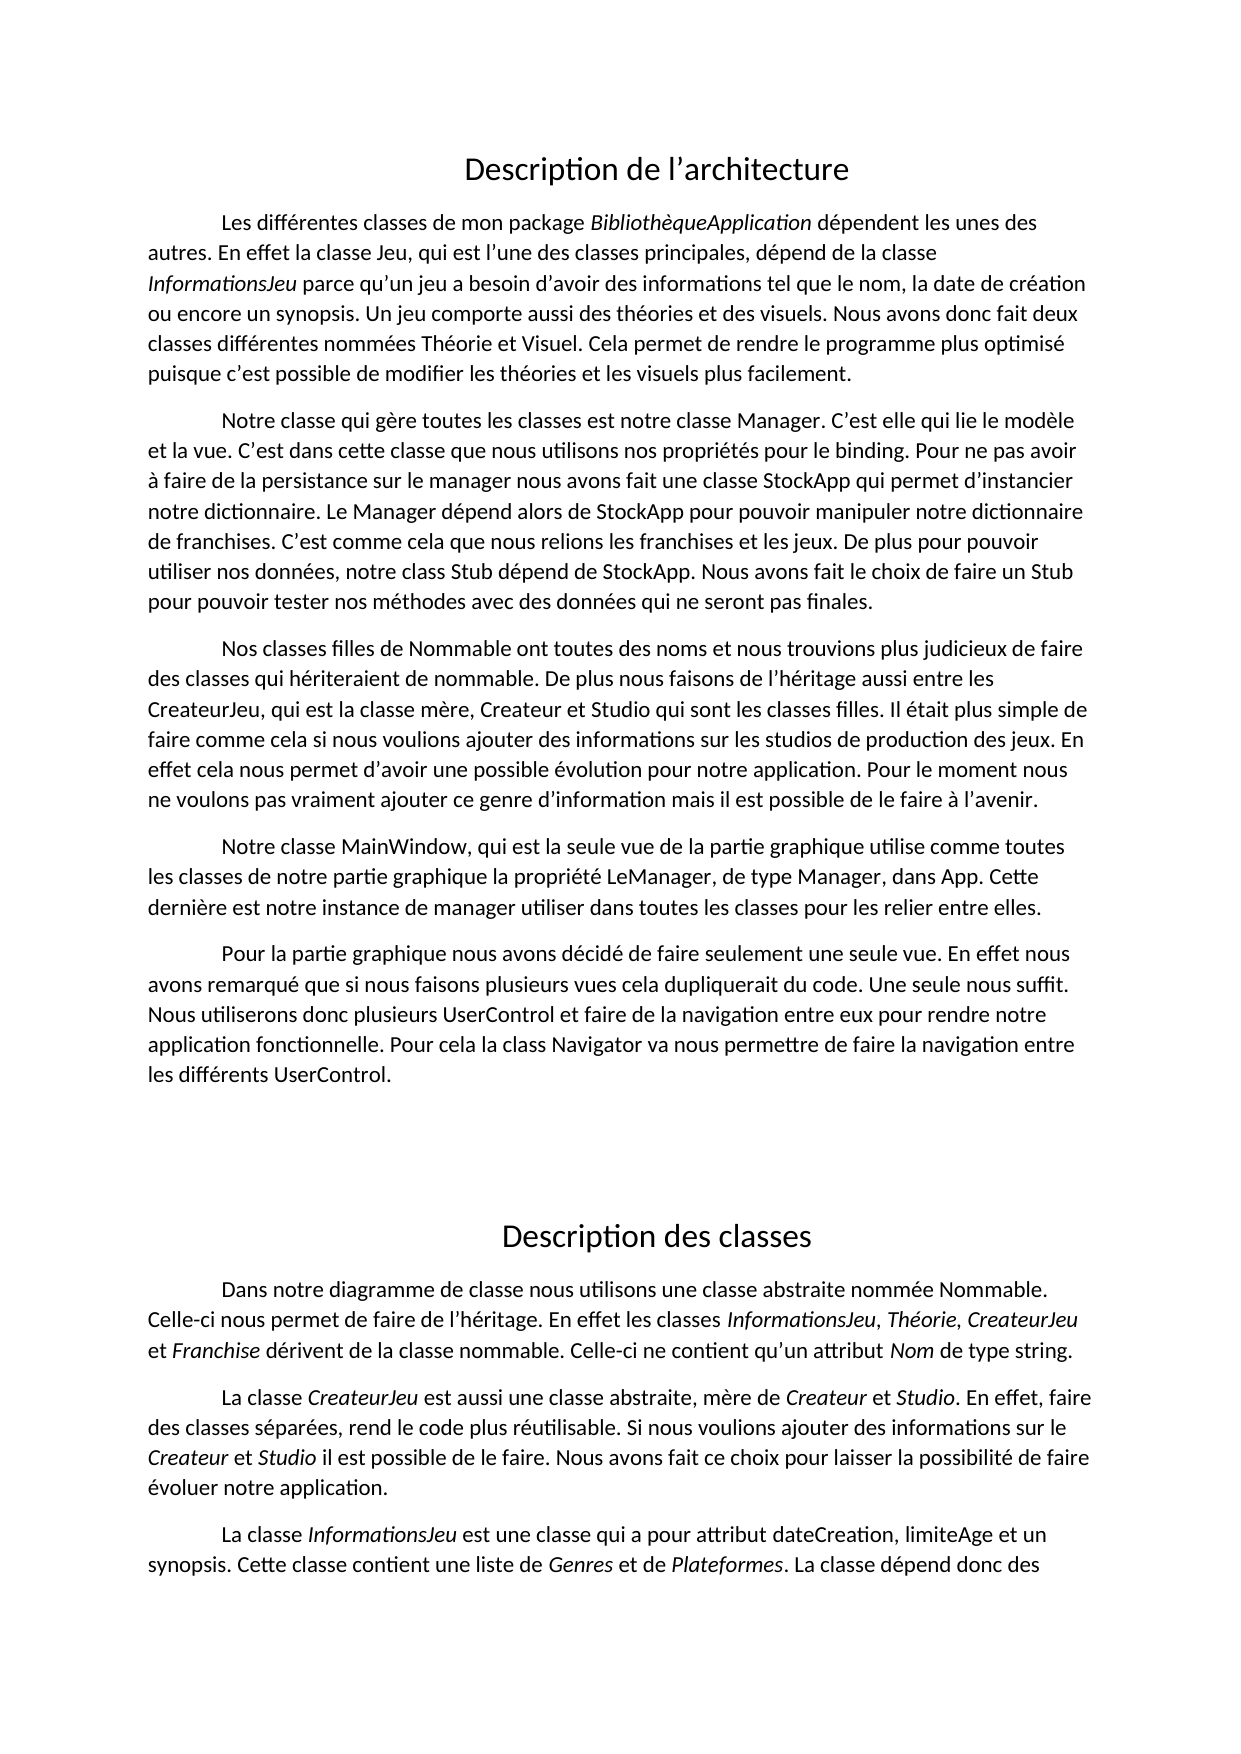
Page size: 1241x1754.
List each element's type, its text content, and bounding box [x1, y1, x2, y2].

text Pour la partie graphique nous avons décidé de faire seulement une seule vue. En effet nous avons remarqué que si nous faisons plusieurs vues cela dupliquerait du code. Une seule nous suffit. Nous utiliserons donc plusieurs UserControl et faire de la navigation entre eux pour rendre notre application fonctionnelle. Pour cela la class Navigator va nous permettre de faire la navigation entre les différents UserControl. [148, 939, 1093, 1088]
text Notre classe qui gère toutes les classes est notre classe Manager. C’est elle qui lie le modèle et la vue. C’est dans cette classe que nous utilisons nos propriétés pour le binding. Pour ne pas avoir à faire de la persistance sur le manager nous avons fait une classe StockApp qui permet d’instancier notre dictionnaire. Le Manager dépend alors de StockApp pour pouvoir manipuler notre dictionnaire de franchises. C’est comme cela que nous relions les franchises et les jeux. De plus pour pouvoir utiliser nos données, notre class Stub dépend de StockApp. Nous avons fait le choix de faire un Stub pour pouvoir tester nos méthodes avec des données qui ne seront pas finales. [148, 406, 1093, 615]
text Nos classes filles de Nommable ont toutes des noms et nous trouvions plus judicieux de faire des classes qui hériteraient de nommable. De plus nous faisons de l’héritage aussi entre les CreateurJeu, qui est la classe mère, Createur et Studio qui sont les classes filles. Il était plus simple de faire comme cela si nous voulions ajouter des informations sur les studios de production des jeux. En effet cela nous permet d’avoir une possible évolution pour notre application. Pour le moment nous ne voulons pas vraiment ajouter ce genre d’information mais il est possible de le faire à l’avenir. [148, 634, 1093, 813]
text Dans notre diagramme de classe nous utilisons une classe abstraite nommée Nommable. Celle-ci nous permet de faire de l’héritage. En effet les classes InformationsJeu, Théorie, CreateurJeu et Franchise dérivent de la classe nommable. Celle-ci ne contient qu’un attribut Nom de type string. [148, 1275, 1093, 1364]
text La classe CreateurJeu est aussi une classe abstraite, mère de Createur et Studio. En effet, faire des classes séparées, rend le code plus réutilisable. Si nous voulions ajouter des informations sur le Createur et Studio il est possible de le faire. Nous avons fait ce choix pour laisser la possibilité de faire évoluer notre application. [148, 1383, 1093, 1501]
text La classe InformationsJeu est une classe qui a pour attribut dateCreation, limiteAge et un synopsis. Cette classe contient une liste de Genres et de Plateformes. La classe dépend donc des [148, 1520, 1093, 1578]
text Les différentes classes de mon package BibliothèqueApplication dépendent les unes des autres. En effet la classe Jeu, qui est l’une des classes principales, dépend de la classe InformationsJeu parce qu’un jeu a besoin d’avoir des informations tel que le nom, la date de création ou encore un synopsis. Un jeu comporte aussi des théories et des visuels. Nous avons donc fait deux classes différentes nommées Théorie et Visuel. Cela permet de rendre le programme plus optimisé puisque c’est possible de modifier les théories et les visuels plus facilement. [148, 208, 1093, 387]
text Description des classes [148, 1215, 1093, 1255]
text Description de l’architecture [148, 148, 1093, 188]
text Notre classe MainWindow, qui est la seule vue de la partie graphique utilise comme toutes les classes de notre partie graphique la propriété LeManager, de type Manager, dans App. Cette dernière est notre instance de manager utiliser dans toutes les classes pour les relier entre elles. [148, 832, 1093, 921]
